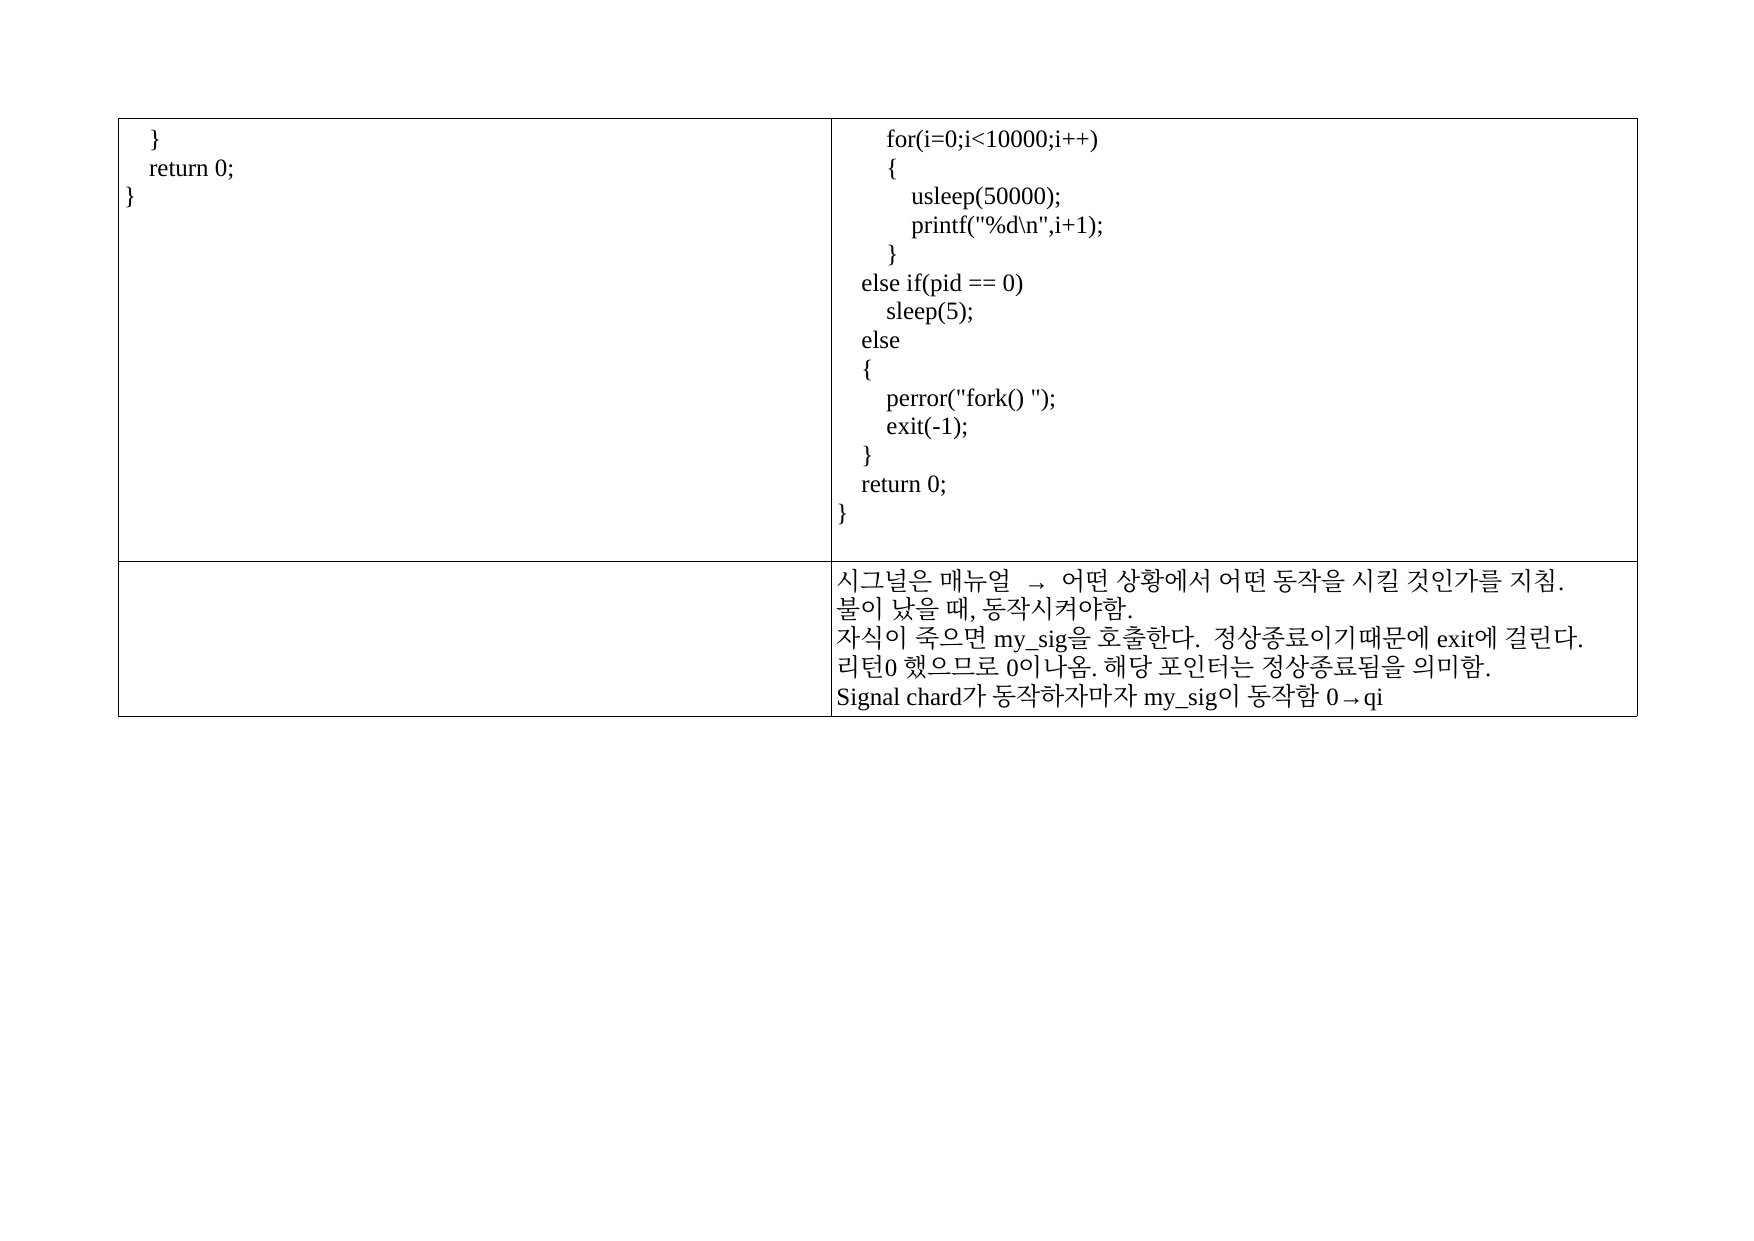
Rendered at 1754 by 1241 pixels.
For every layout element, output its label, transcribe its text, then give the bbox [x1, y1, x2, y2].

table_cell 시그널은 매뉴얼 → 어떤 상황에서 어떤 동작을 시킬 것인가를 지침. 불이 났을 때, 동작시켜야함. 자식이 죽으면 my_sig을 호출한다. 정상종료이기때문에 exit에 걸린다. 리턴0 했으므로 0이나옴. 해당 포인터는 정상종료됨을 의미함. Signal chard가 동작하자마자 my_sig이 동작함 0→qi [832, 562, 1637, 716]
table_header for(i=0;i<10000;i++) { usleep(50000); printf("%d\n",i+1); } else if(pid == 0) sleep(5); else { perror("fork() "); exit(-1); } return 0; } [832, 119, 1637, 561]
table_cell [119, 562, 831, 716]
table_header } return 0; } [119, 119, 831, 561]
